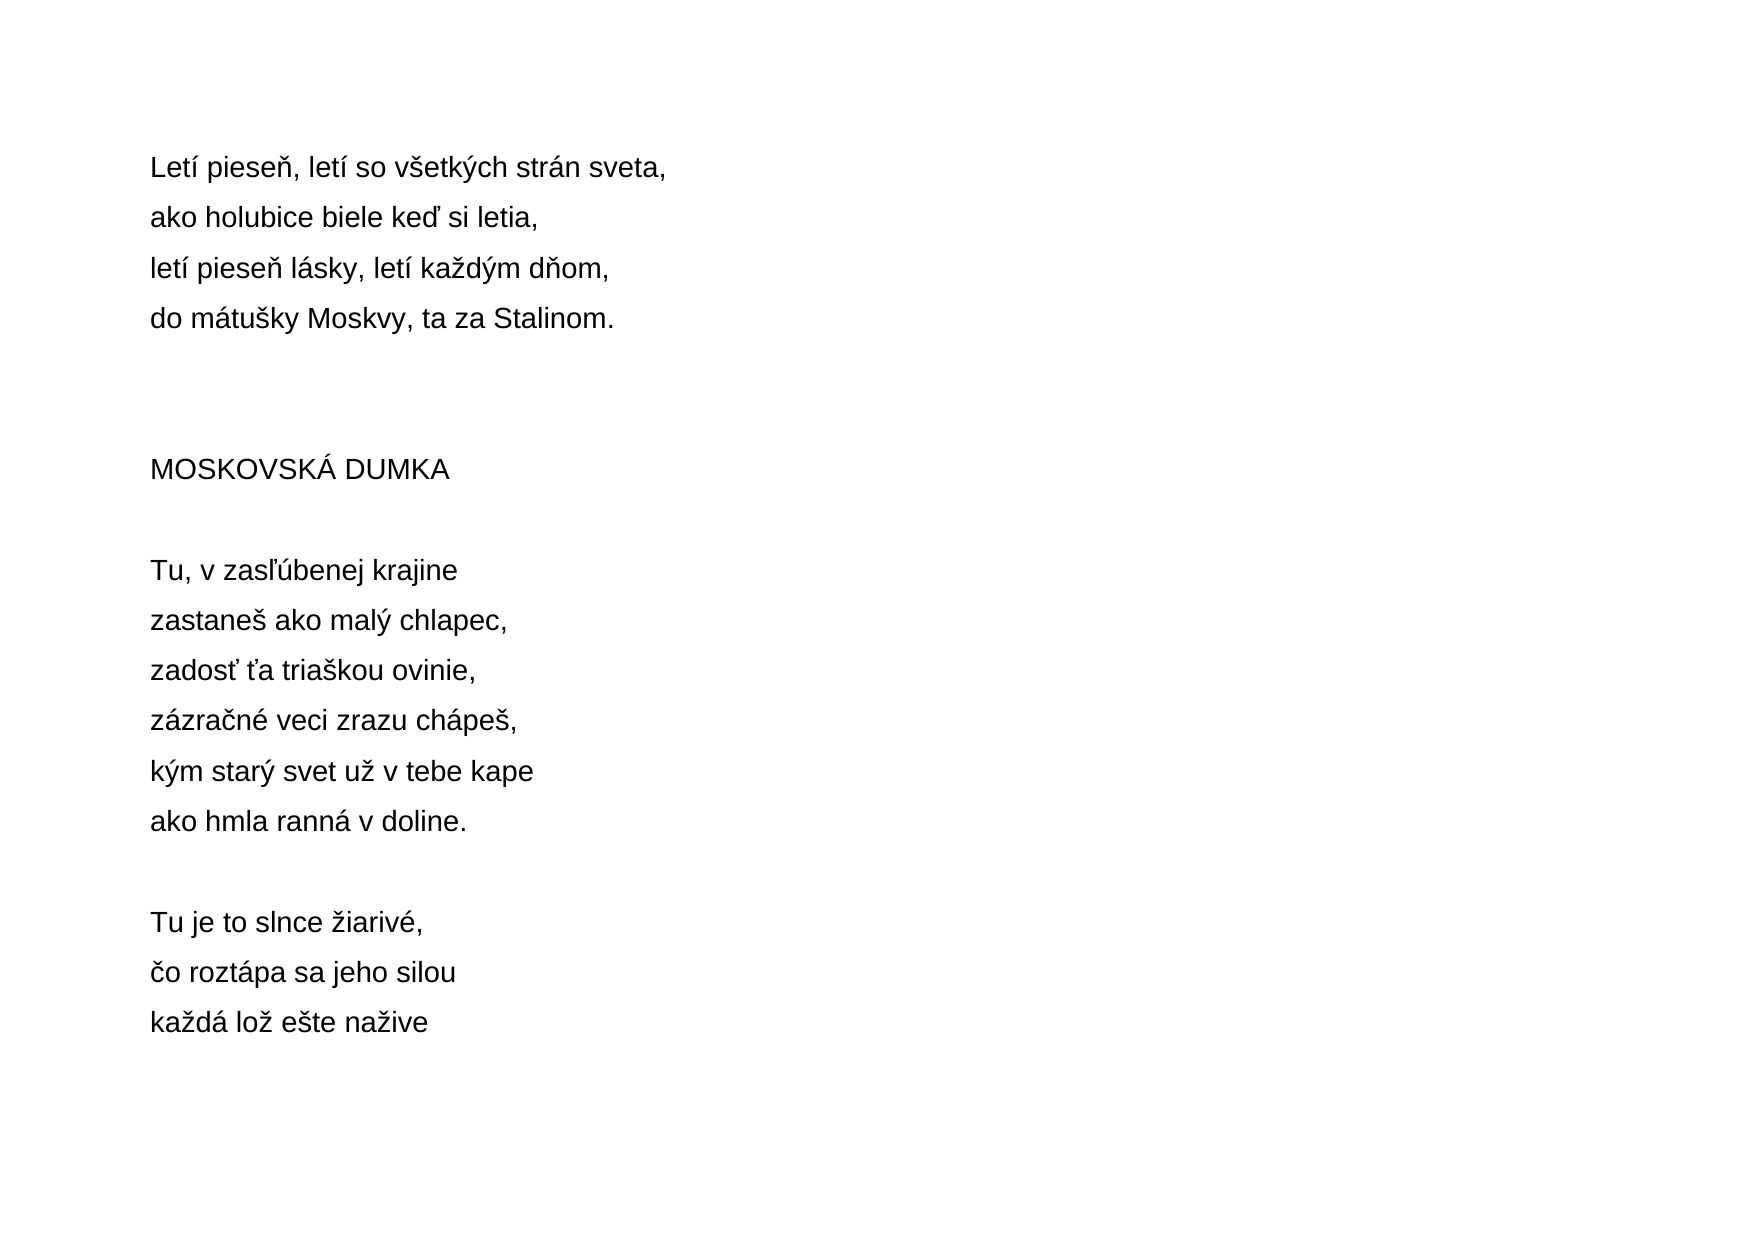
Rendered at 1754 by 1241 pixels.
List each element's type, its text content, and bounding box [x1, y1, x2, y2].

text zázračné veci zrazu chápeš, [150, 703, 1243, 737]
text MOSKOVSKÁ DUMKA [150, 452, 1243, 485]
text do mátušky Moskvy, ta za Stalinom. [150, 301, 1243, 334]
text ako hmla ranná v doline. [150, 804, 1243, 838]
text čo roztápa sa jeho silou [150, 955, 1243, 988]
text ako holubice biele keď si letia, [150, 200, 1243, 234]
text letí pieseň lásky, letí každým dňom, [150, 251, 1243, 284]
text Tu je to slnce žiarivé, [150, 905, 1243, 938]
text Letí pieseň, letí so všetkých strán sveta, [150, 150, 1243, 183]
text Tu, v zasľúbenej krajine [150, 552, 1243, 586]
text kým starý svet už v tebe kape [150, 754, 1243, 787]
text každá lož ešte nažive [150, 1005, 1243, 1039]
text zastaneš ako malý chlapec, [150, 603, 1243, 636]
text zadosť ťa triaškou ovinie, [150, 653, 1243, 687]
